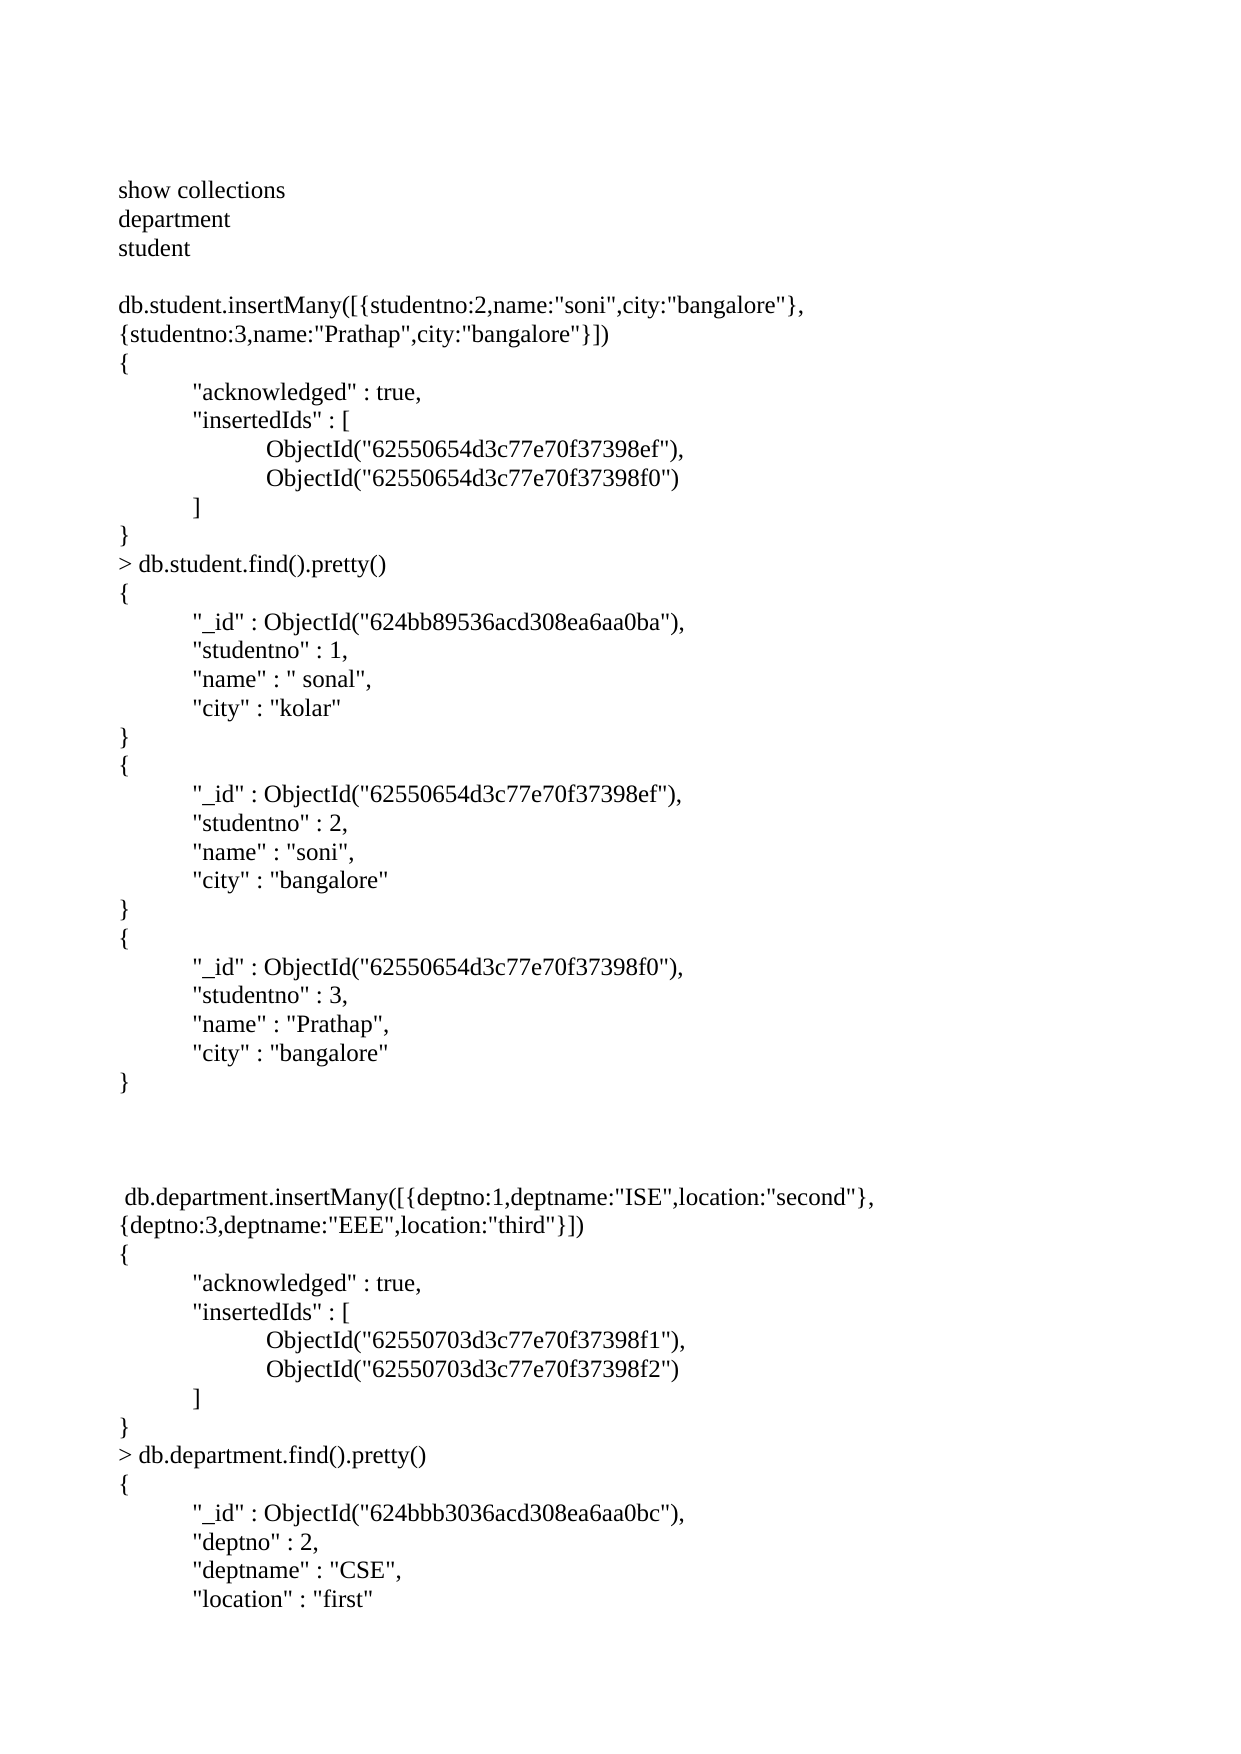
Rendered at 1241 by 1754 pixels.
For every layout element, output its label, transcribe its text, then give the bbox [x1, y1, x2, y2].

text "studentno" : 1, [118, 636, 1122, 664]
text ObjectId("62550703d3c77e70f37398f1"), [118, 1326, 1122, 1354]
text "name" : " sonal", [118, 664, 1122, 693]
text department [118, 204, 1122, 233]
text "deptno" : 2, [118, 1527, 1122, 1556]
text "name" : "soni", [118, 837, 1122, 866]
text db.department.insertMany([{deptno:1,deptname:"ISE",location:"second"},{deptno:3,deptname:"EEE",location:"third"}]) [118, 1182, 1122, 1239]
text ] [118, 492, 1122, 521]
text show collections [118, 176, 1122, 204]
text { [118, 578, 1122, 607]
text db.student.insertMany([{studentno:2,name:"soni",city:"bangalore"},{studentno:3,name:"Prathap",city:"bangalore"}]) [118, 291, 1122, 348]
text "location" : "first" [118, 1584, 1122, 1613]
text "city" : "kolar" [118, 693, 1122, 722]
text > db.department.find().pretty() [118, 1441, 1122, 1469]
text } [118, 894, 1122, 923]
text } [118, 1067, 1122, 1096]
text student [118, 233, 1122, 262]
text ObjectId("62550703d3c77e70f37398f2") [118, 1354, 1122, 1383]
text { [118, 923, 1122, 952]
text "acknowledged" : true, [118, 377, 1122, 406]
text "_id" : ObjectId("624bbb3036acd308ea6aa0bc"), [118, 1498, 1122, 1527]
text } [118, 1412, 1122, 1441]
text "_id" : ObjectId("624bb89536acd308ea6aa0ba"), [118, 607, 1122, 636]
text { [118, 751, 1122, 779]
text "_id" : ObjectId("62550654d3c77e70f37398f0"), [118, 952, 1122, 981]
text { [118, 1469, 1122, 1498]
text ] [118, 1383, 1122, 1412]
text { [118, 348, 1122, 377]
text } [118, 521, 1122, 549]
text { [118, 1239, 1122, 1268]
text ObjectId("62550654d3c77e70f37398f0") [118, 463, 1122, 492]
text "deptname" : "CSE", [118, 1556, 1122, 1584]
text "studentno" : 2, [118, 808, 1122, 837]
text "_id" : ObjectId("62550654d3c77e70f37398ef"), [118, 779, 1122, 808]
text } [118, 722, 1122, 751]
text "insertedIds" : [ [118, 406, 1122, 434]
text "city" : "bangalore" [118, 866, 1122, 894]
text "acknowledged" : true, [118, 1268, 1122, 1297]
text > db.student.find().pretty() [118, 549, 1122, 578]
text "name" : "Prathap", [118, 1009, 1122, 1038]
text ObjectId("62550654d3c77e70f37398ef"), [118, 434, 1122, 463]
text "studentno" : 3, [118, 981, 1122, 1009]
text "insertedIds" : [ [118, 1297, 1122, 1326]
text "city" : "bangalore" [118, 1038, 1122, 1067]
